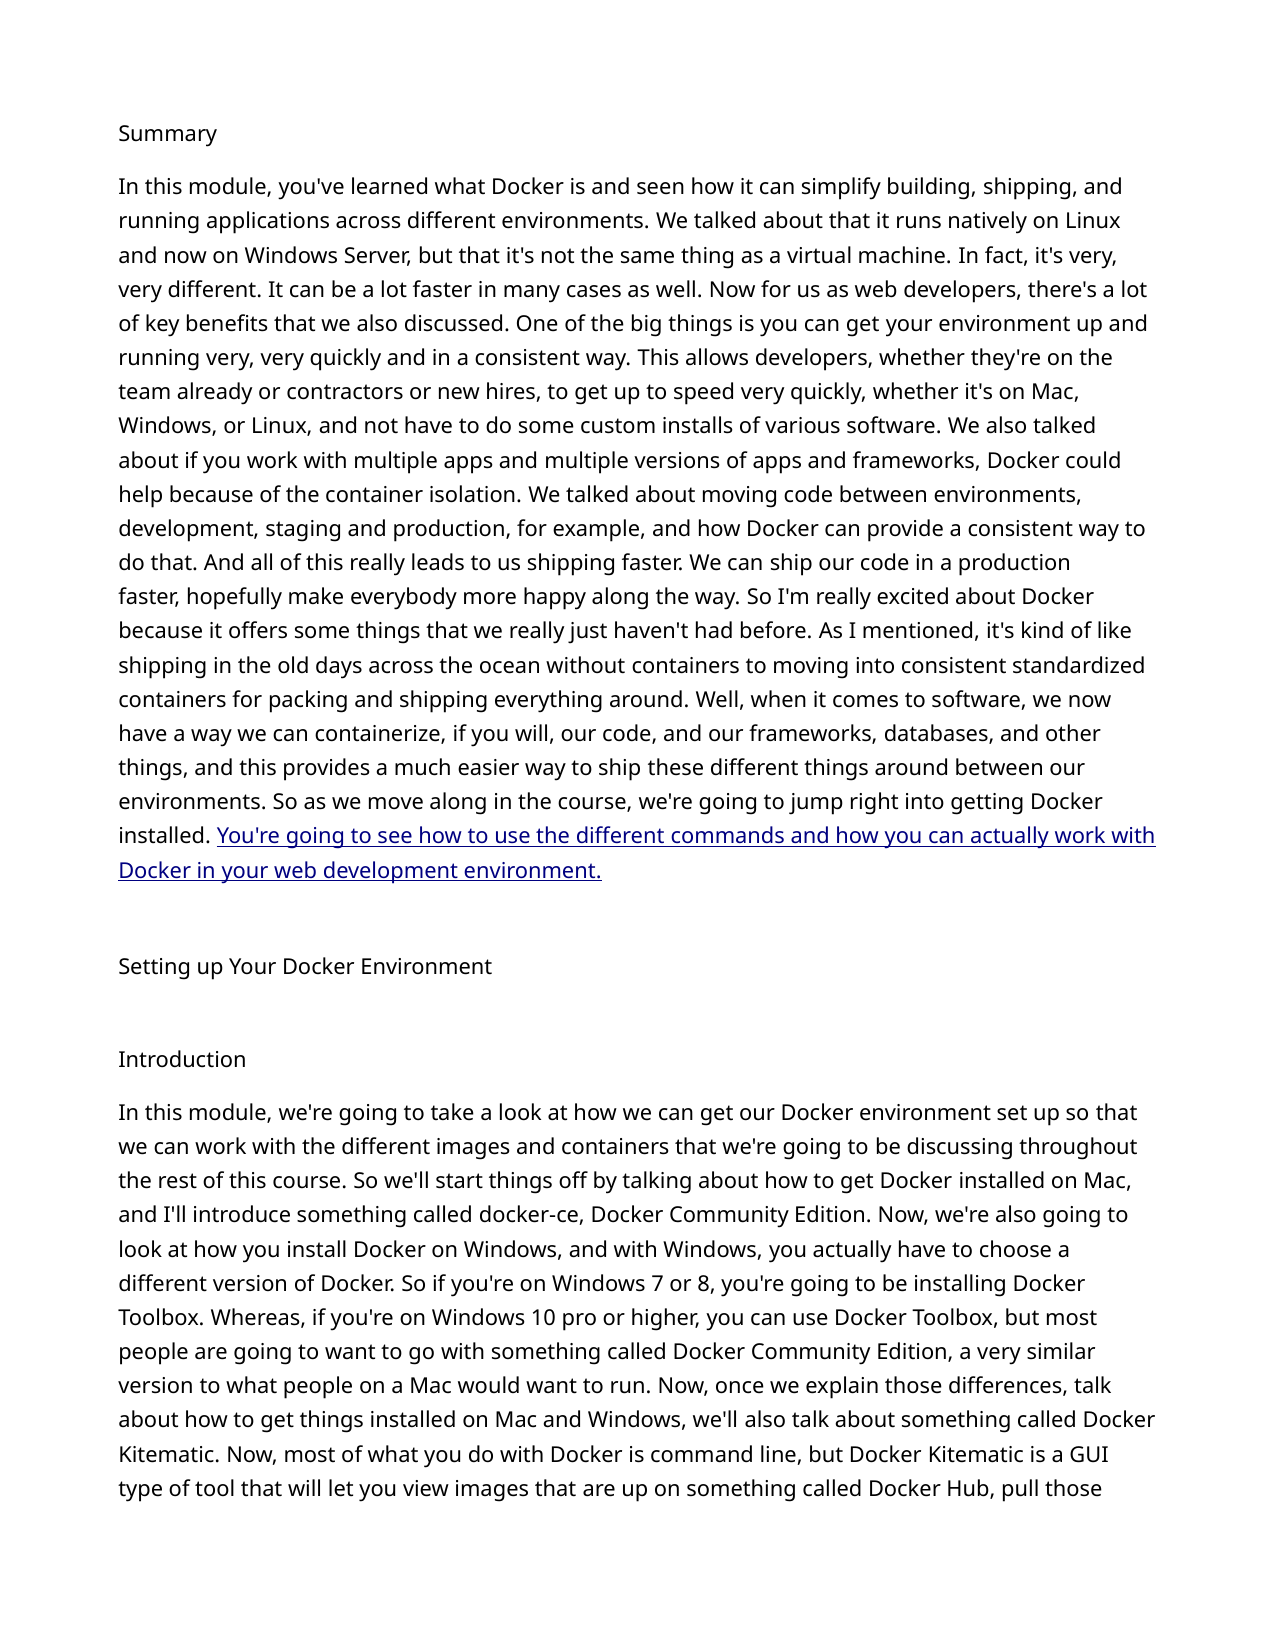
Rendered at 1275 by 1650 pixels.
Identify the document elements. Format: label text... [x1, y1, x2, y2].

subtitle Setting up Your Docker Environment [118, 951, 1157, 981]
subtitle Summary [118, 118, 1157, 148]
text In this module, you've learned what Docker is and seen how it can simplify building, shipping, and running applications across different environments. We talked about that it runs natively on Linux and now on Windows Server, but that it's not the same thing as a virtual machine. In fact, it's very, very different. It can be a lot faster in many cases as well. Now for us as web developers, there's a lot of key benefits that we also discussed. One of the big things is you can get your environment up and running very, very quickly and in a consistent way. This allows developers, whether they're on the team already or contractors or new hires, to get up to speed very quickly, whether it's on Mac, Windows, or Linux, and not have to do some custom installs of various software. We also talked about if you work with multiple apps and multiple versions of apps and frameworks, Docker could help because of the container isolation. We talked about moving code between environments, development, staging and production, for example, and how Docker can provide a consistent way to do that. And all of this really leads to us shipping faster. We can ship our code in a production faster, hopefully make everybody more happy along the way. So I'm really excited about Docker because it offers some things that we really just haven't had before. As I mentioned, it's kind of like shipping in the old days across the ocean without containers to moving into consistent standardized containers for packing and shipping everything around. Well, when it comes to software, we now have a way we can containerize, if you will, our code, and our frameworks, databases, and other things, and this provides a much easier way to ship these different things around between our environments. So as we move along in the course, we're going to jump right into getting Docker installed. You're going to see how to use the different commands and how you can actually work with Docker in your web development environment. [118, 171, 1157, 884]
text In this module, we're going to take a look at how we can get our Docker environment set up so that we can work with the different images and containers that we're going to be discussing throughout the rest of this course. So we'll start things off by talking about how to get Docker installed on Mac, and I'll introduce something called docker‑ce, Docker Community Edition. Now, we're also going to look at how you install Docker on Windows, and with Windows, you actually have to choose a different version of Docker. So if you're on Windows 7 or 8, you're going to be installing Docker Toolbox. Whereas, if you're on Windows 10 pro or higher, you can use Docker Toolbox, but most people are going to want to go with something called Docker Community Edition, a very similar version to what people on a Mac would want to run. Now, once we explain those differences, talk about how to get things installed on Mac and Windows, we'll also talk about something called Docker Kitematic. Now, most of what you do with Docker is command line, but Docker Kitematic is a GUI type of tool that will let you view images that are up on something called Docker Hub, pull those [118, 1097, 1157, 1502]
subtitle Introduction [118, 1044, 1157, 1073]
